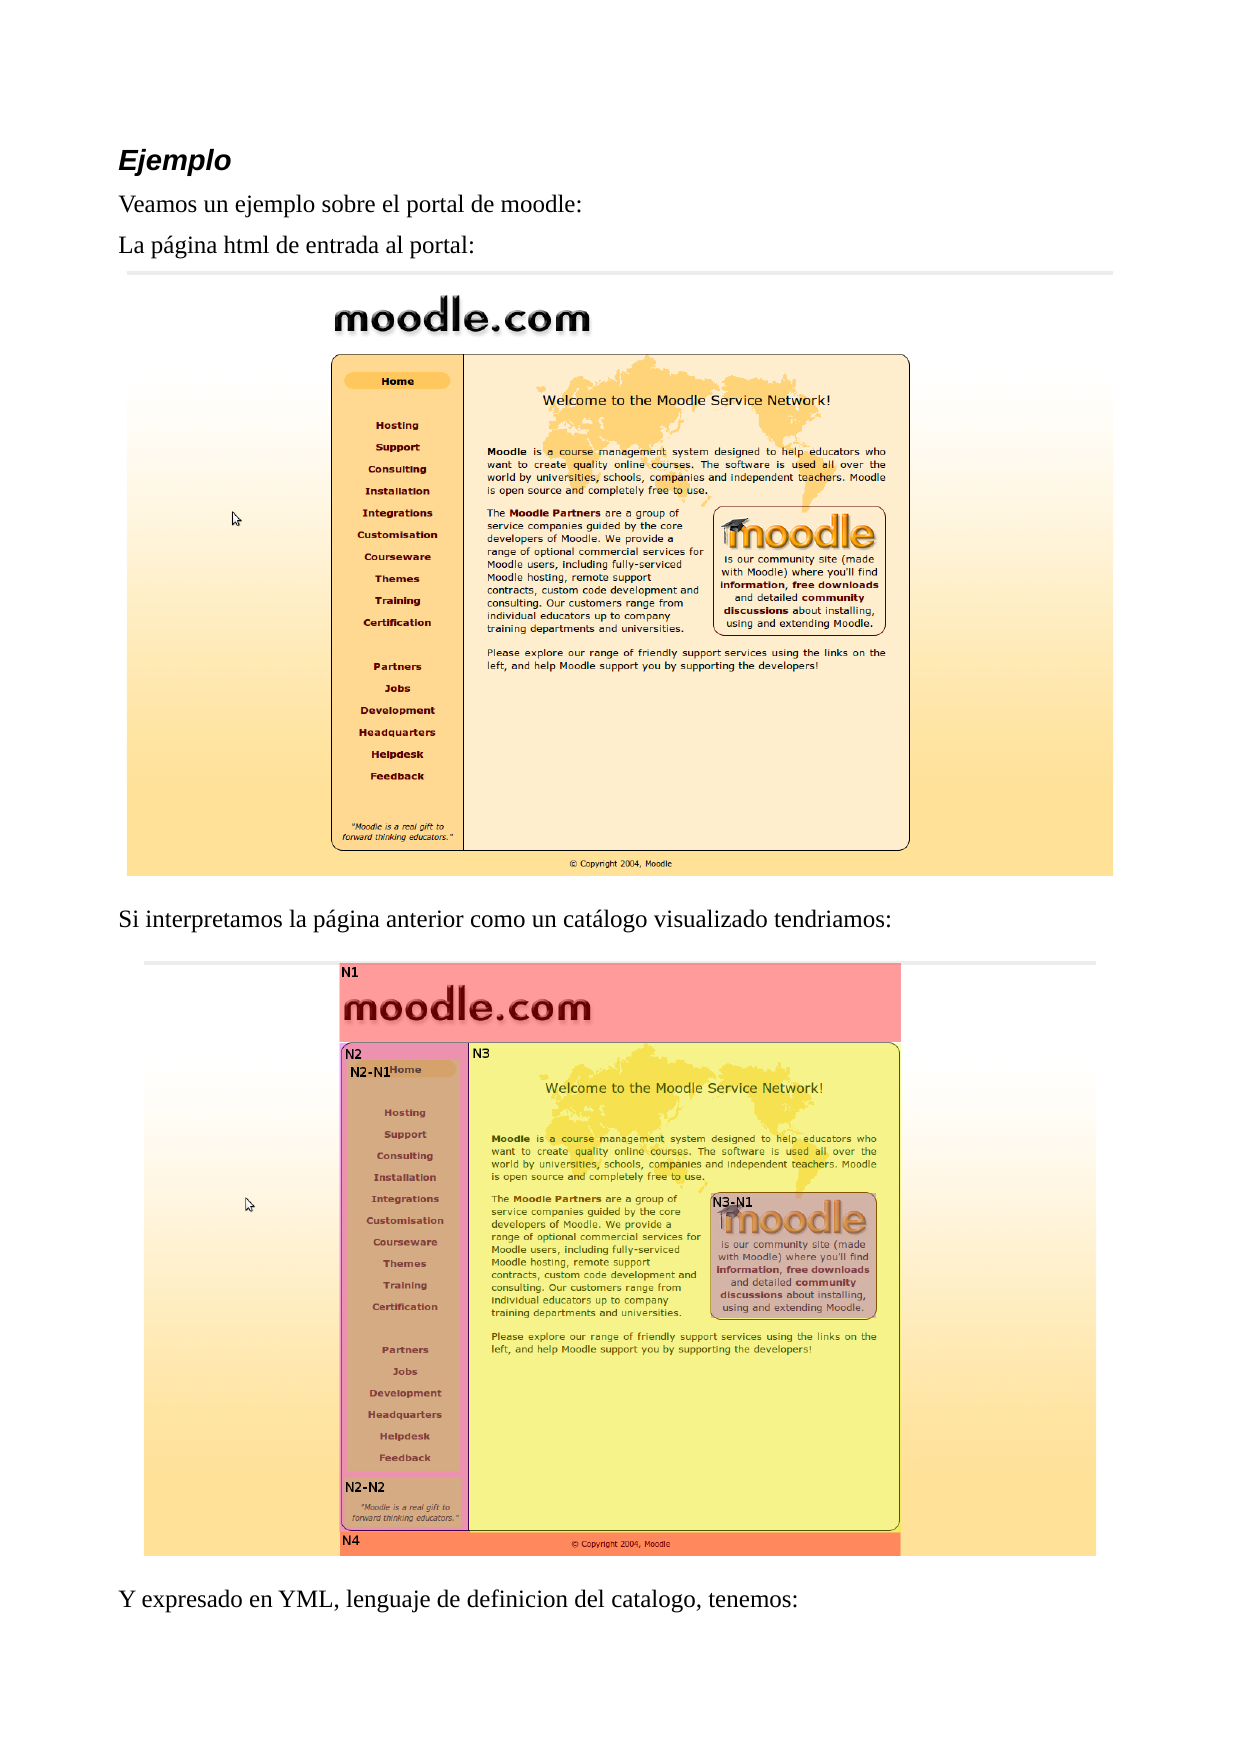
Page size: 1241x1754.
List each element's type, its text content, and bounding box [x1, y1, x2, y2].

subtitle Ejemplo [118, 143, 1122, 177]
text La página html de entrada al portal: [118, 230, 1122, 259]
text Veamos un ejemplo sobre el portal de moodle: [118, 189, 1122, 218]
text Si interpretamos la página anterior como un catálogo visualizado tendriamos: [118, 904, 1122, 933]
picture [126, 271, 1114, 876]
picture [143, 961, 1097, 1556]
text Y expresado en YML, lenguaje de definicion del catalogo, tenemos: [118, 1584, 1122, 1613]
